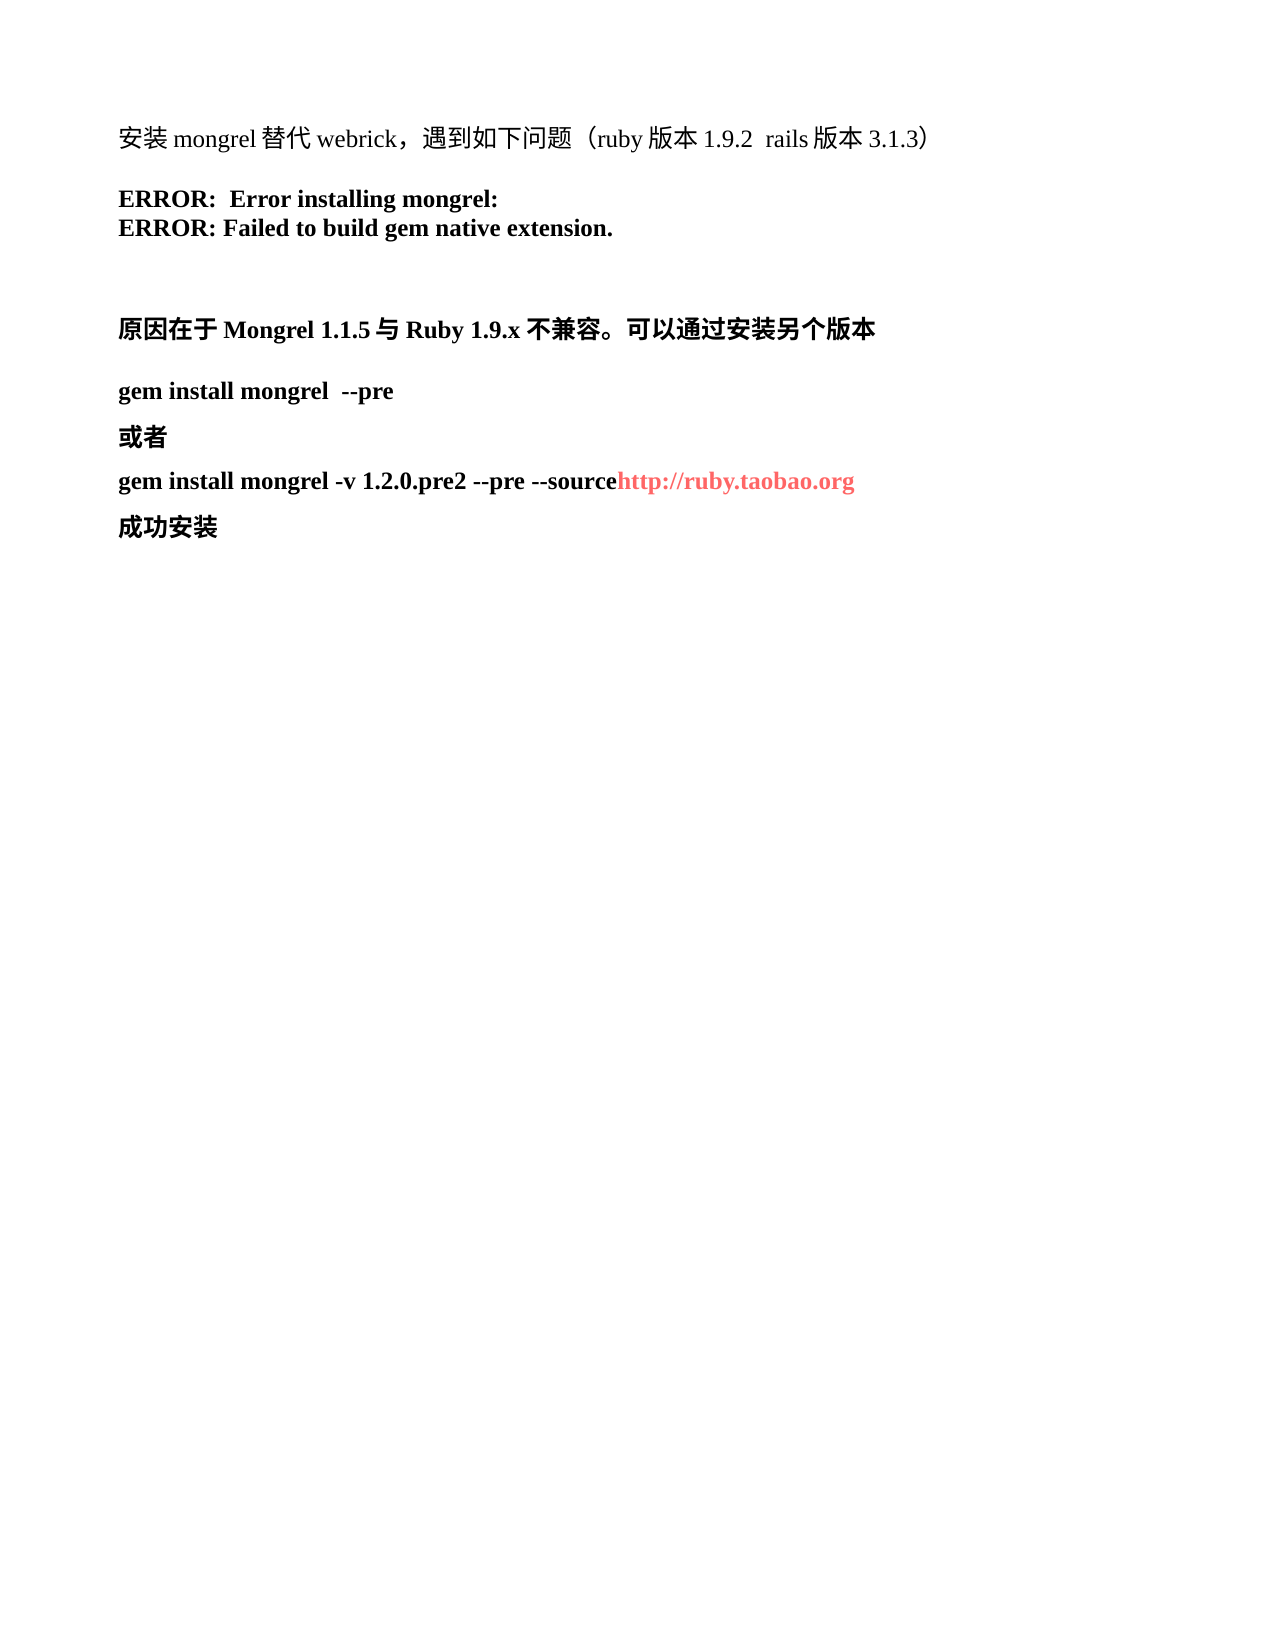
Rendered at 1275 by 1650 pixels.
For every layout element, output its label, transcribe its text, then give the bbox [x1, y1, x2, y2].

text ERROR: Error installing mongrel: ERROR: Failed to build gem native extension. [118, 184, 1157, 241]
text gem install mongrel --pre [118, 376, 1157, 404]
text 成功安装 [118, 507, 1157, 543]
text 原因在于Mongrel 1.1.5与Ruby 1.9.x 不兼容。可以通过安装另个版本 [118, 310, 1157, 346]
text gem install mongrel -v 1.2.0.pre2 --pre --sourcehttp://ruby.taobao.org [118, 466, 1157, 494]
text 或者 [118, 417, 1157, 453]
text 安装mongrel替代webrick，遇到如下问题（ruby版本1.9.2 rails版本3.1.3） [118, 118, 1157, 154]
